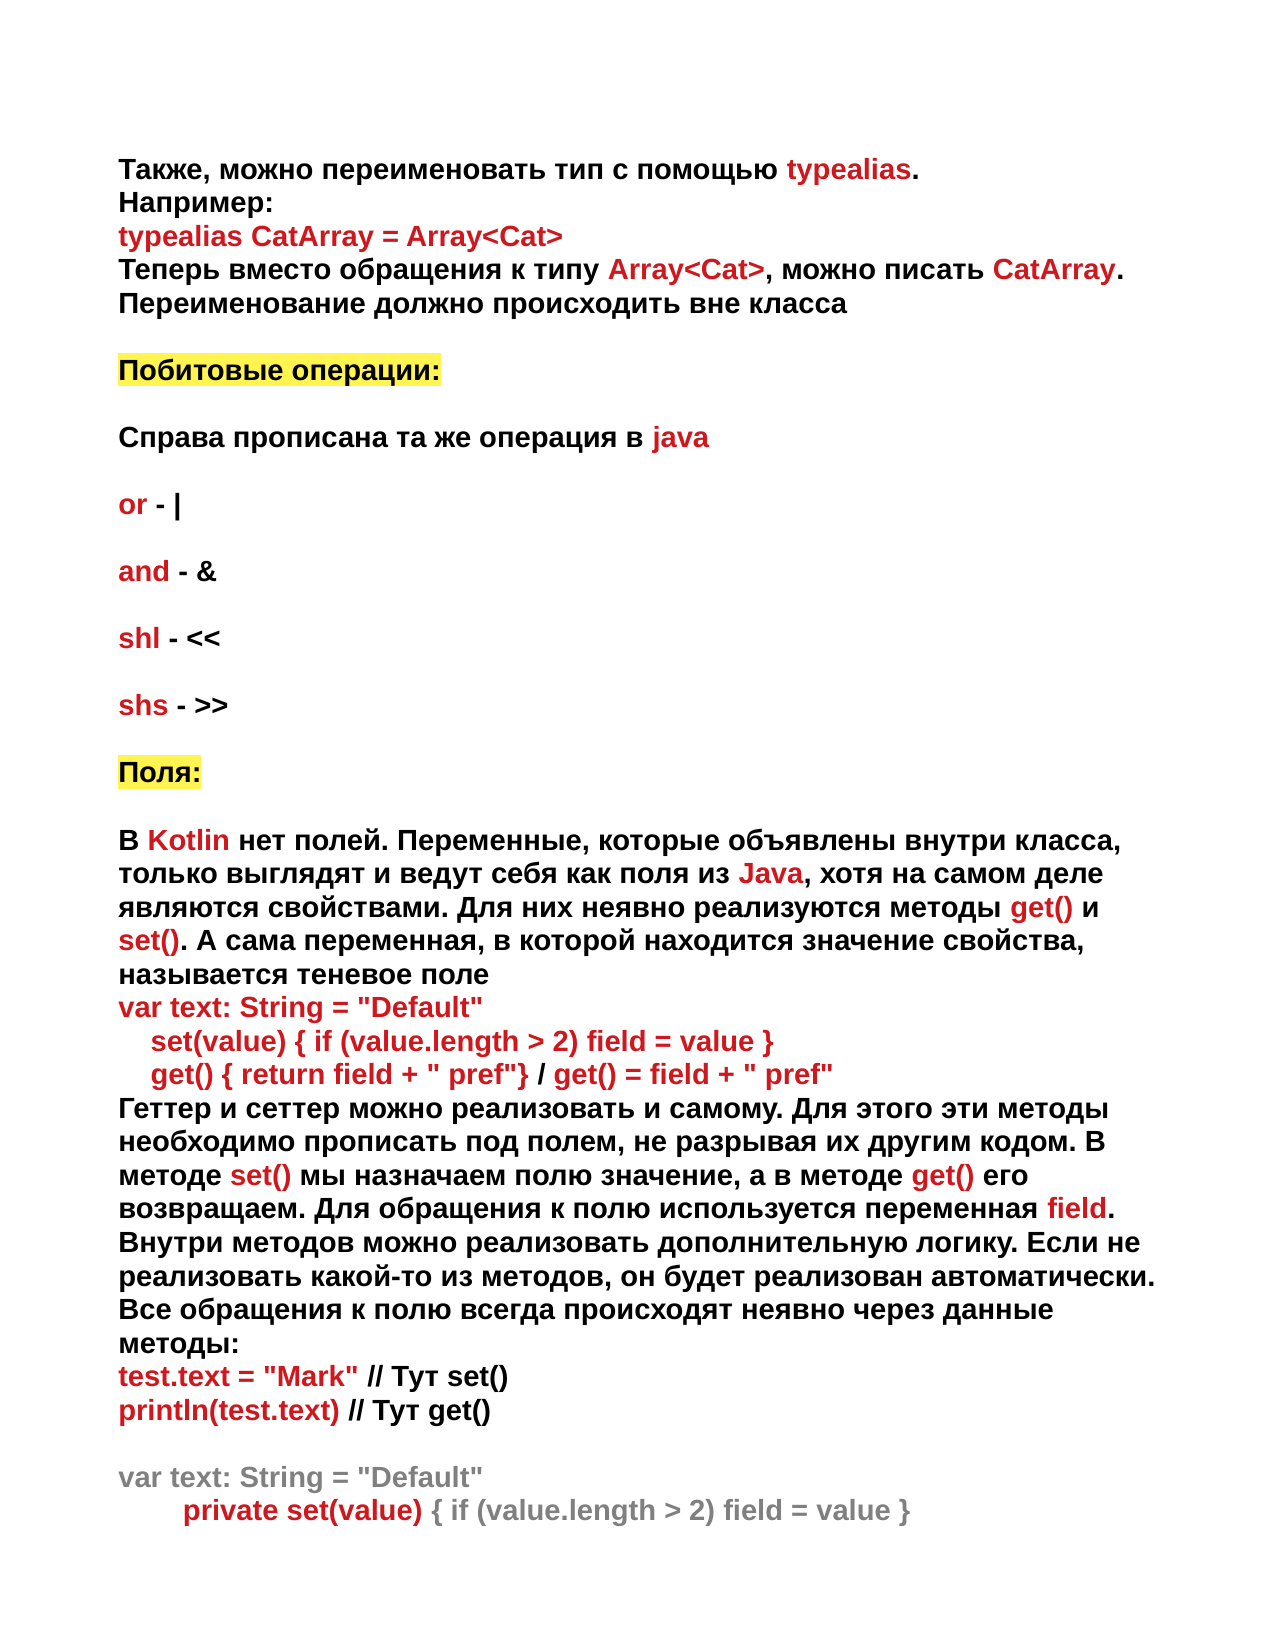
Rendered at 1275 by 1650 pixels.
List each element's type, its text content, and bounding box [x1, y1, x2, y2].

text Также, можно переименовать тип с помощью typealias. [118, 152, 1157, 185]
text or - | [118, 487, 1157, 521]
text typealias CatArray = Array<Cat> [118, 219, 1157, 252]
text Теперь вместо обращения к типу Array<Cat>, можно писать CatArray. Переименование должно происходить вне класса [118, 252, 1157, 319]
text println(test.text) // Тут get() [118, 1393, 1157, 1426]
text get() { return field + " pref"} / get() = field + " pref" [118, 1057, 1157, 1091]
text shl - << [118, 621, 1157, 655]
text shs - >> [118, 688, 1157, 722]
text Справа прописана та же операция в java [118, 420, 1157, 453]
text В Kotlin нет полей. Переменные, которые объявлены внутри класса, только выглядят и ведут себя как поля из Java, хотя на самом деле являются свойствами. Для них неявно реализуются методы get() и set(). А сама переменная, в которой находится значение свойства, называется теневое поле [118, 822, 1157, 990]
text set(value) { if (value.length > 2) field = value } [118, 1024, 1157, 1057]
text var text: String = "Default" [118, 1460, 1157, 1493]
text Побитовые операции: [118, 353, 1157, 386]
text test.text = "Mark" // Тут set() [118, 1359, 1157, 1393]
text private set(value) { if (value.length > 2) field = value } [118, 1493, 1157, 1527]
text Например: [118, 185, 1157, 219]
text var text: String = "Default" [118, 990, 1157, 1024]
text Геттер и сеттер можно реализовать и самому. Для этого эти методы необходимо прописать под полем, не разрывая их другим кодом. В методе set() мы назначаем полю значение, а в методе get() его возвращаем. Для обращения к полю используется переменная field. Внутри методов можно реализовать дополнительную логику. Если не реализовать какой-то из методов, он будет реализован автоматически. Все обращения к полю всегда происходят неявно через данные методы: [118, 1091, 1157, 1359]
text and - & [118, 554, 1157, 588]
text Поля: [118, 755, 1157, 789]
